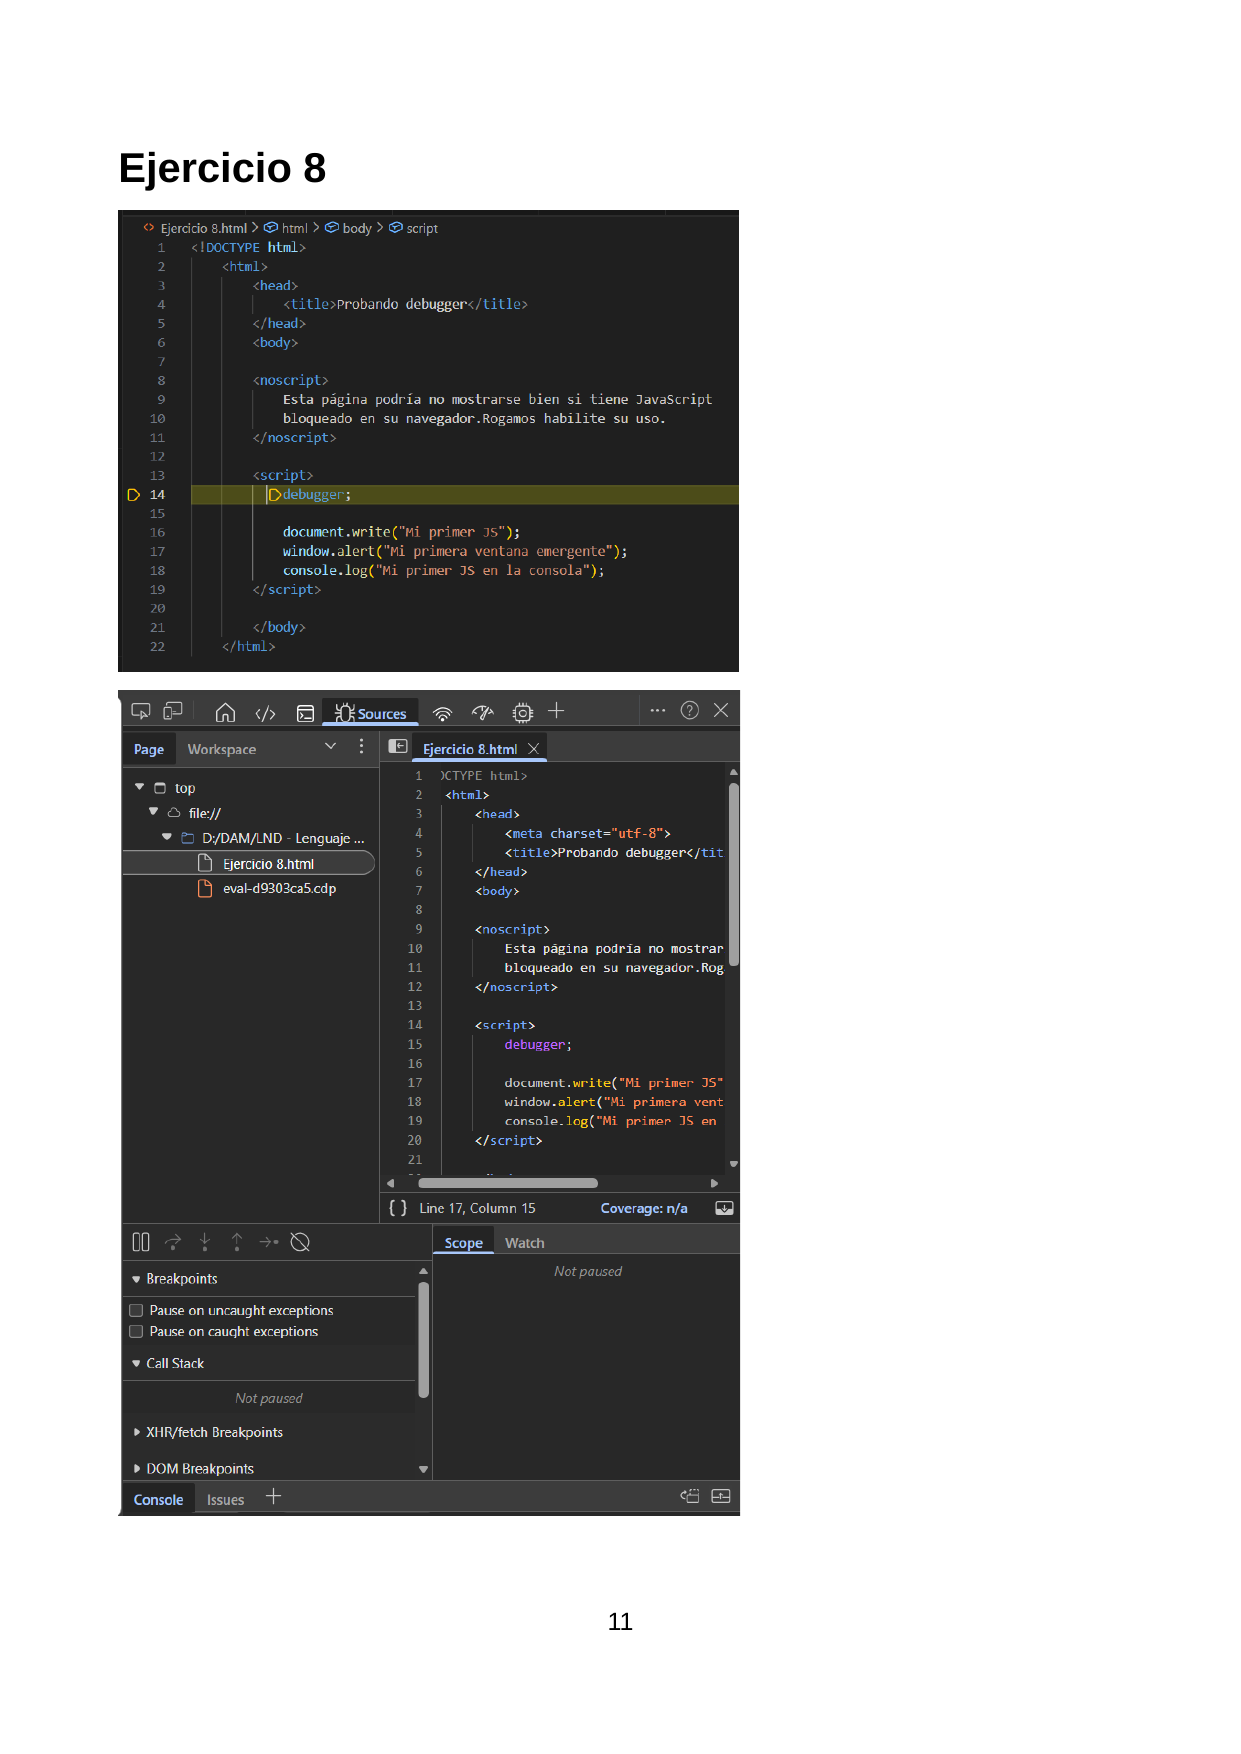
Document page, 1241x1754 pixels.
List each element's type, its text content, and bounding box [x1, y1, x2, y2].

picture [118, 690, 740, 1516]
picture [118, 210, 739, 672]
subtitle Ejercicio 8 [118, 143, 1122, 191]
